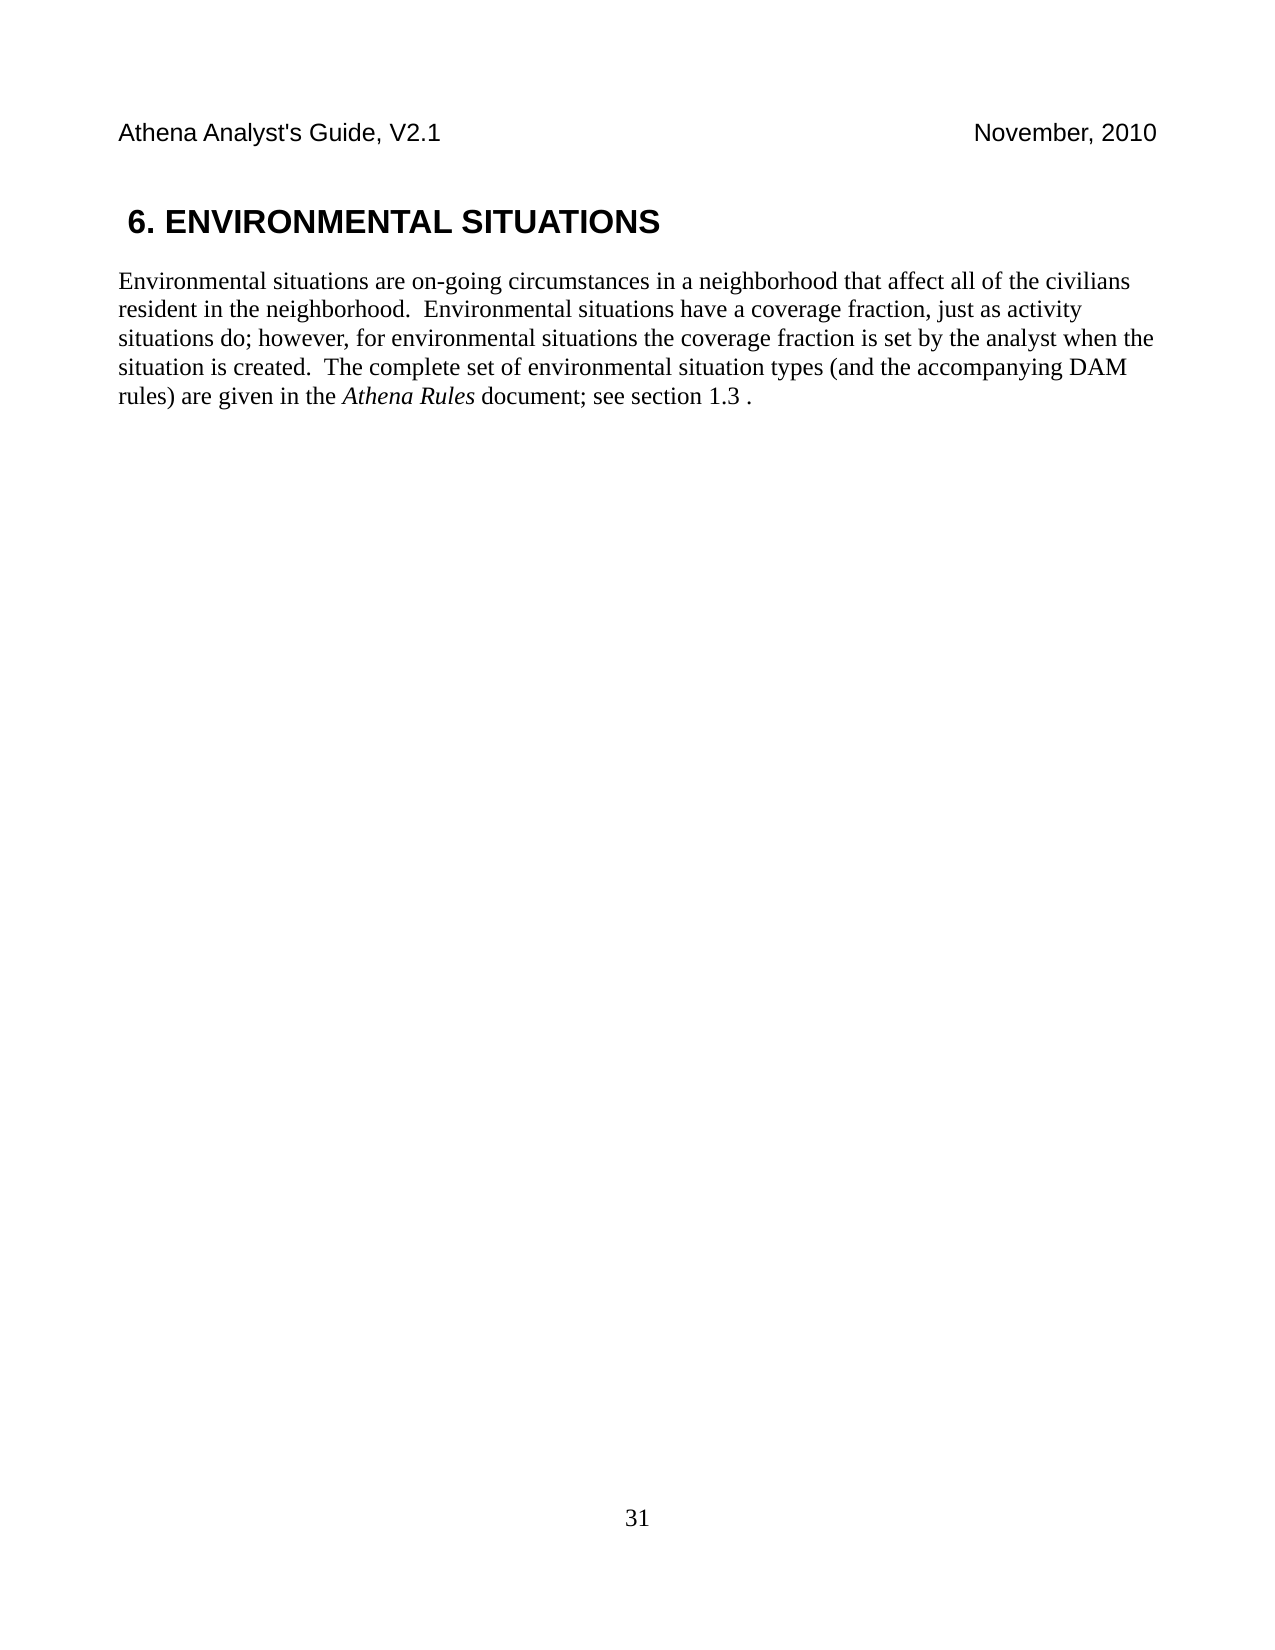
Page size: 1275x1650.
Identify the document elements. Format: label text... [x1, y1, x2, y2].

subtitle Environmental Situations [118, 202, 1157, 240]
text Environmental situations are on-going circumstances in a neighborhood that affect all of the civilians resident in the neighborhood. Environmental situations have a coverage fraction, just as activity situations do; however, for environmental situations the coverage fraction is set by the analyst when the situation is created. The complete set of environmental situation types (and the accompanying DAM rules) are given in the Athena Rules document; see section 1.3 . [118, 266, 1157, 409]
